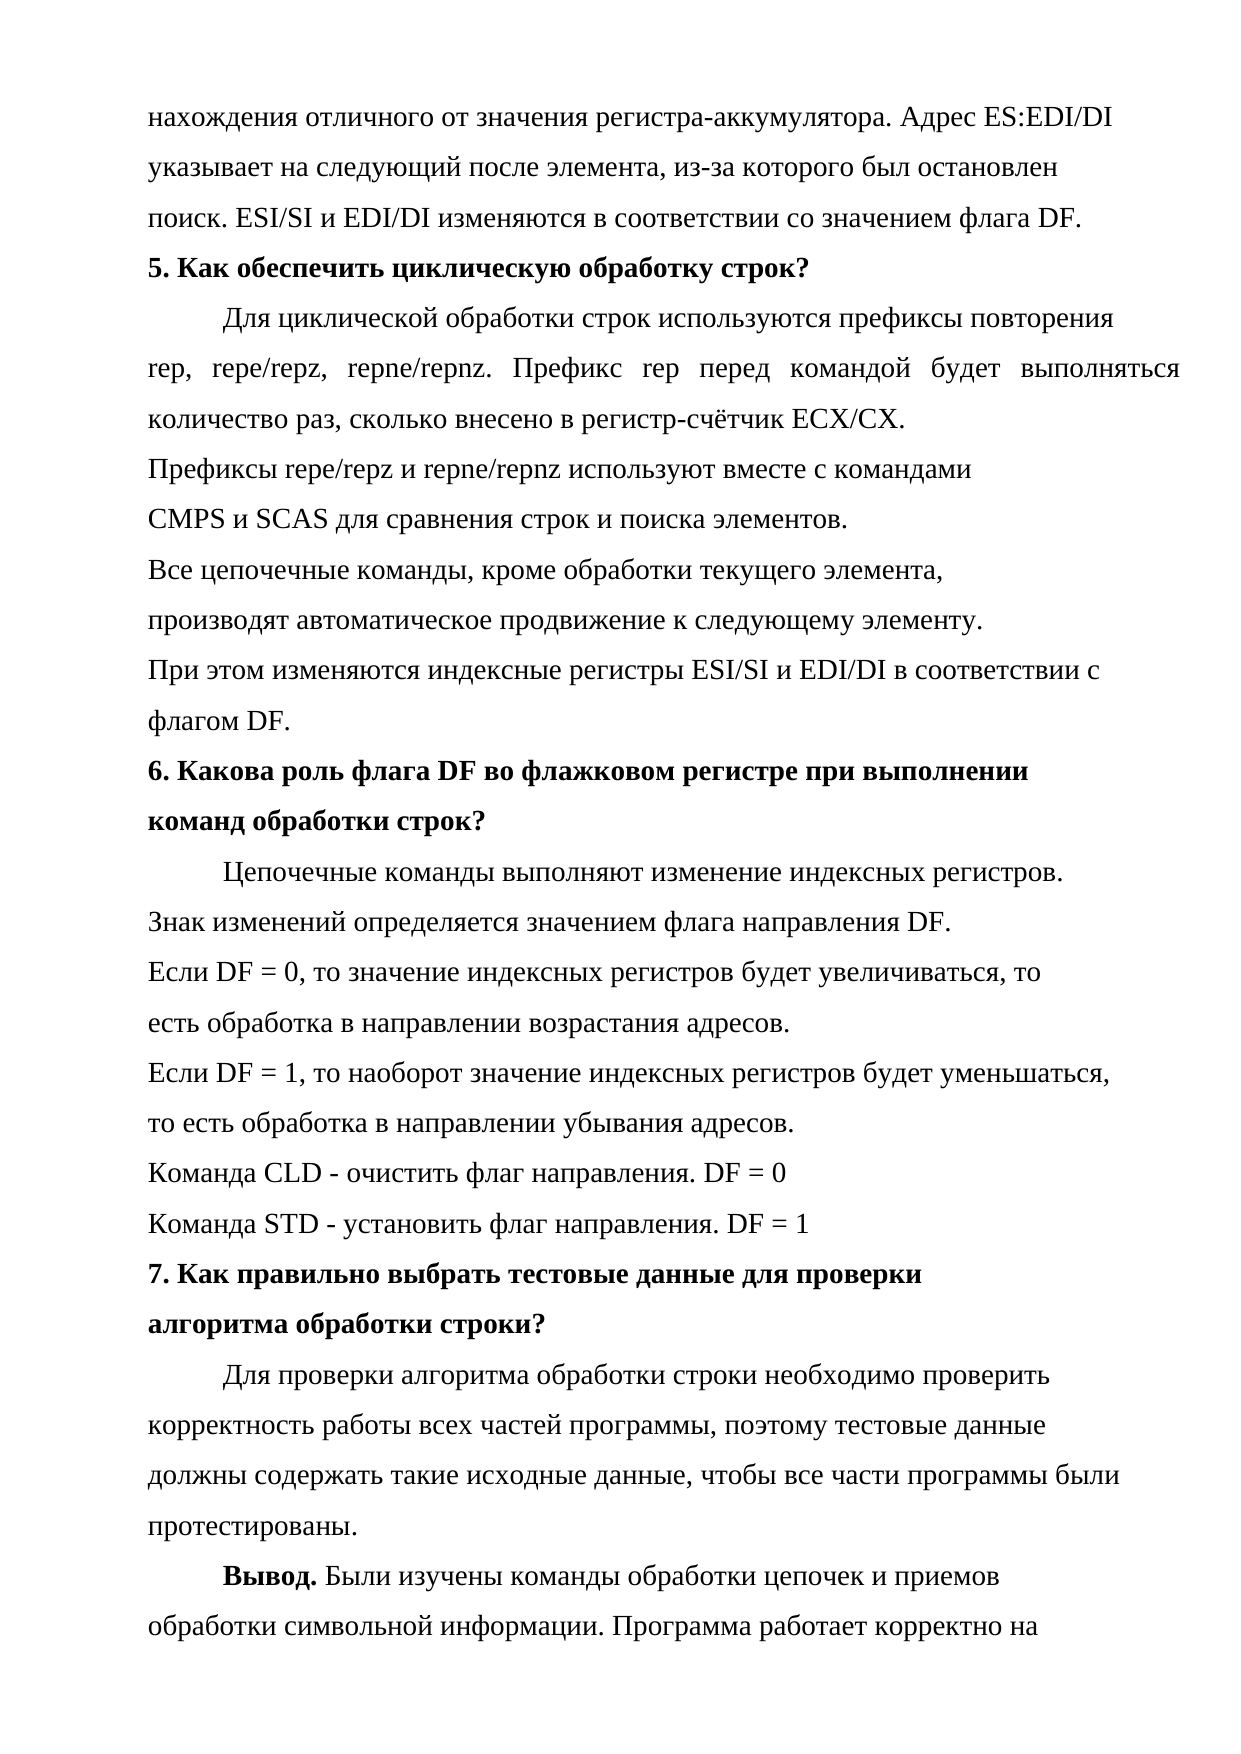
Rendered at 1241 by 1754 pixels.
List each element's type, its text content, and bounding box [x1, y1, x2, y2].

text При этом изменяются индексные регистры ESI/SI и EDI/DI в соответствии с [148, 652, 1181, 686]
text Вывод. Были изучены команды обработки цепочек и приемов [148, 1558, 1181, 1592]
text Цепочечные команды выполняют изменение индексных регистров. [148, 854, 1181, 887]
text протестированы. [148, 1508, 1181, 1541]
text CMPS и SCAS для сравнения строк и поиска элементов. [148, 502, 1181, 535]
text Знак изменений определяется значением флага направления DF. [148, 904, 1181, 938]
text корректность работы всех частей программы, поэтому тестовые данные [148, 1407, 1181, 1441]
text то есть обработка в направлении убывания адресов. [148, 1105, 1181, 1139]
text должны содержать такие исходные данные, чтобы все части программы были [148, 1457, 1181, 1491]
text команд обработки строк? [148, 803, 1181, 837]
text 7. Как правильно выбрать тестовые данные для проверки [148, 1256, 1181, 1290]
text производят автоматическое продвижение к следующему элементу. [148, 602, 1181, 636]
text обработки символьной информации. Программа работает корректно на [148, 1608, 1181, 1642]
text 5. Как обеспечить циклическую обработку строк? [148, 250, 1181, 283]
text 6. Какова роль флага DF во флажковом регистре при выполнении [148, 753, 1181, 787]
text Команда STD - установить флаг направления. DF = 1 [148, 1206, 1181, 1239]
text Для циклической обработки строк используются префиксы повторения [148, 300, 1181, 334]
text Команда CLD - очистить флаг направления. DF = 0 [148, 1156, 1181, 1189]
text Если DF = 1, то наоборот значение индексных регистров будет уменьшаться, [148, 1055, 1181, 1088]
text нахождения отличного от значения регистра-аккумулятора. Адрес ES:EDI/DI [148, 99, 1181, 133]
text флагом DF. [148, 703, 1181, 736]
text есть обработка в направлении возрастания адресов. [148, 1005, 1181, 1038]
text поиск. ESI/SI и EDI/DI изменяются в соответствии со значением флага DF. [148, 200, 1181, 233]
text Для проверки алгоритма обработки строки необходимо проверить [148, 1357, 1181, 1390]
text указывает на следующий после элемента, из-за которого был остановлен [148, 149, 1181, 183]
text rep, repe/repz, repne/repnz. Префикс rep перед командой будет выполняться количество раз, сколько внесено в регистр-счётчик ECX/CX. [148, 351, 1181, 434]
text алгоритма обработки строки? [148, 1307, 1181, 1340]
text Все цепочечные команды, кроме обработки текущего элемента, [148, 552, 1181, 585]
text Префиксы repe/repz и repne/repnz используют вместе с командами [148, 451, 1181, 485]
text Если DF = 0, то значение индексных регистров будет увеличиваться, то [148, 954, 1181, 988]
